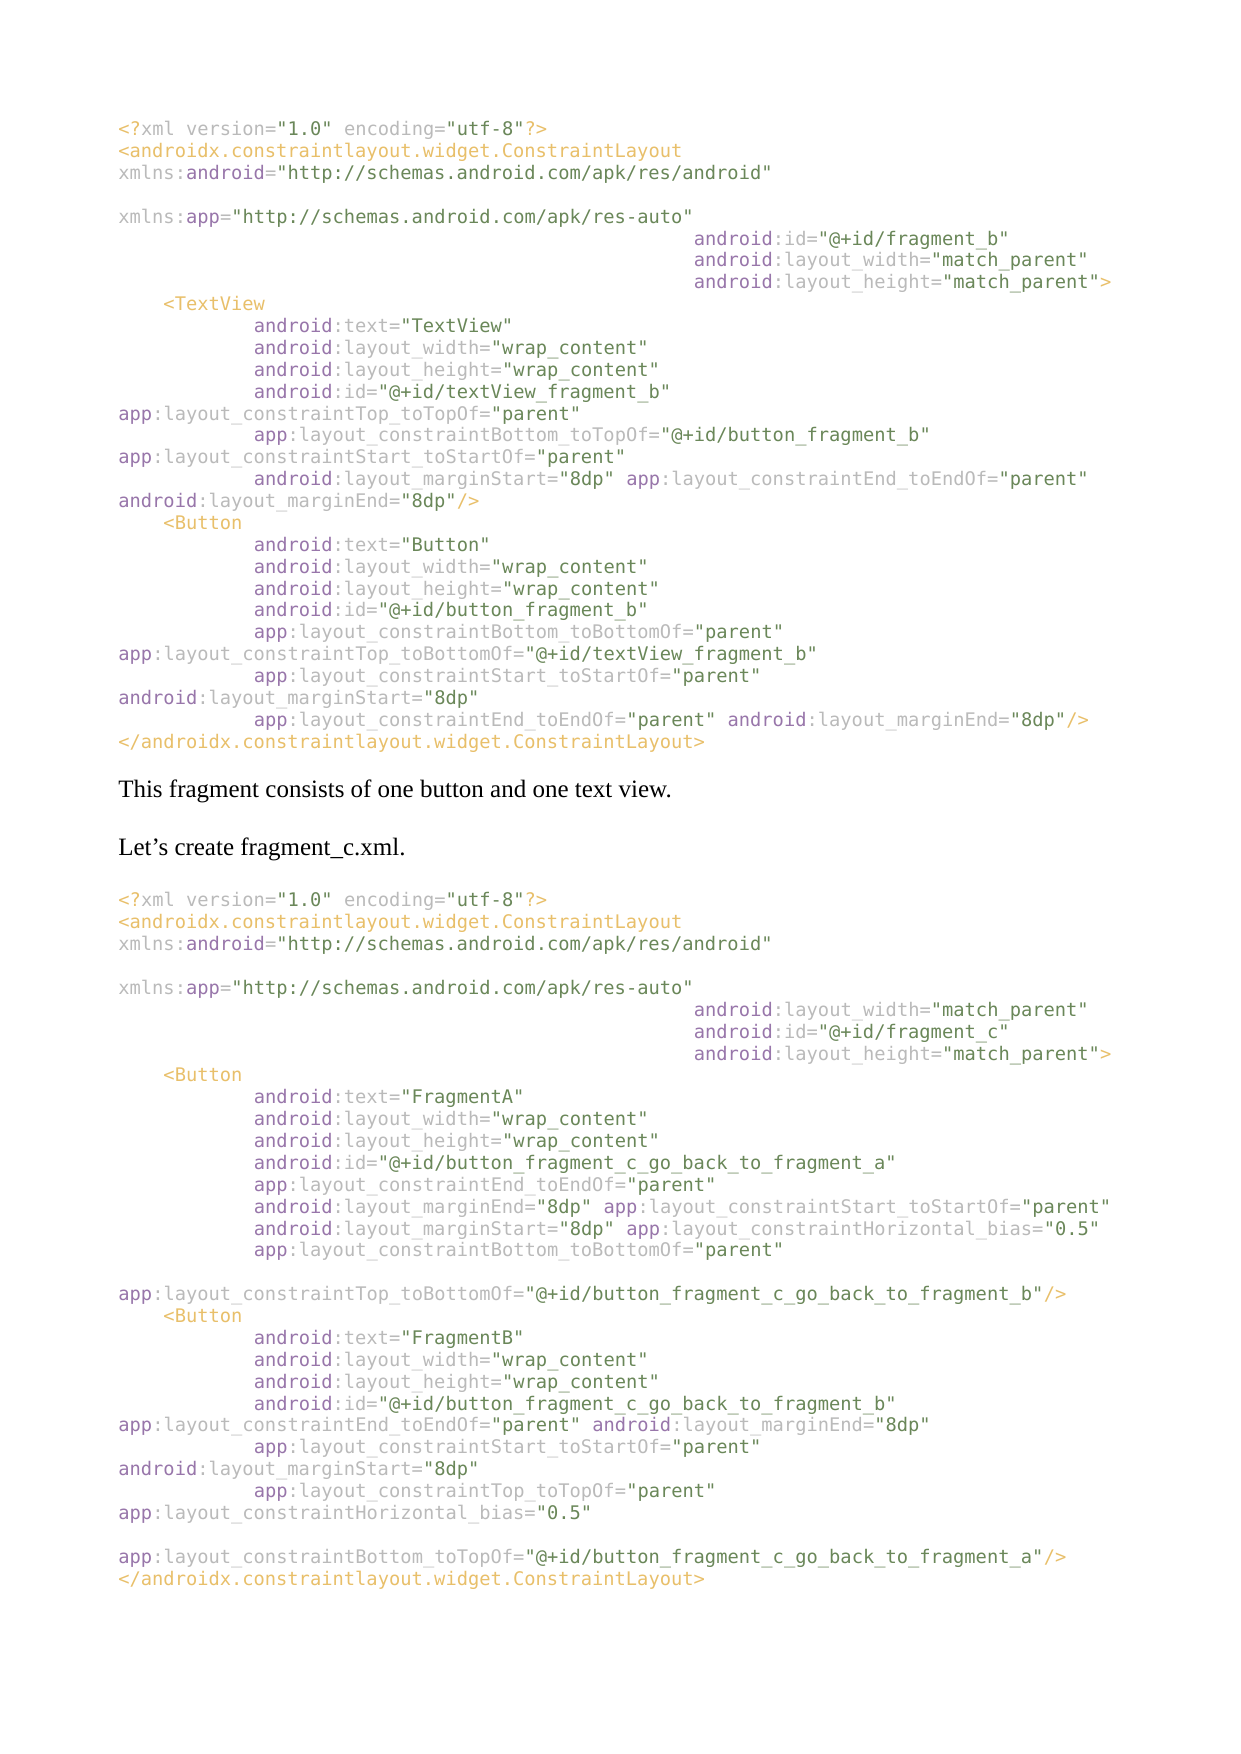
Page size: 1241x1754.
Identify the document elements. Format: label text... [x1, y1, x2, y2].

text <?xml version="1.0" encoding="utf-8"?> <androidx.constraintlayout.widget.ConstraintLayout xmlns:android="http://schemas.android.com/apk/res/android" xmlns:app="http://schemas.android.com/apk/res-auto" android:layout_width="match_parent" android:id="@+id/fragment_c" android:layout_height="match_parent"> <Button android:text="FragmentA" android:layout_width="wrap_content" android:layout_height="wrap_content" android:id="@+id/button_fragment_c_go_back_to_fragment_a" app:layout_constraintEnd_toEndOf="parent" android:layout_marginEnd="8dp" app:layout_constraintStart_toStartOf="parent" android:layout_marginStart="8dp" app:layout_constraintHorizontal_bias="0.5" app:layout_constraintBottom_toBottomOf="parent" app:layout_constraintTop_toBottomOf="@+id/button_fragment_c_go_back_to_fragment_b"/> <Button android:text="FragmentB" android:layout_width="wrap_content" android:layout_height="wrap_content" android:id="@+id/button_fragment_c_go_back_to_fragment_b" app:layout_constraintEnd_toEndOf="parent" android:layout_marginEnd="8dp" app:layout_constraintStart_toStartOf="parent" android:layout_marginStart="8dp" app:layout_constraintTop_toTopOf="parent" app:layout_constraintHorizontal_bias="0.5" app:layout_constraintBottom_toTopOf="@+id/button_fragment_c_go_back_to_fragment_a"/> </androidx.constraintlayout.widget.ConstraintLayout> [118, 889, 1122, 1589]
text <?xml version="1.0" encoding="utf-8"?> <androidx.constraintlayout.widget.ConstraintLayout xmlns:android="http://schemas.android.com/apk/res/android" xmlns:app="http://schemas.android.com/apk/res-auto" android:id="@+id/fragment_b" android:layout_width="match_parent" android:layout_height="match_parent"> <TextView android:text="TextView" android:layout_width="wrap_content" android:layout_height="wrap_content" android:id="@+id/textView_fragment_b" app:layout_constraintTop_toTopOf="parent" app:layout_constraintBottom_toTopOf="@+id/button_fragment_b" app:layout_constraintStart_toStartOf="parent" android:layout_marginStart="8dp" app:layout_constraintEnd_toEndOf="parent" android:layout_marginEnd="8dp"/> <Button android:text="Button" android:layout_width="wrap_content" android:layout_height="wrap_content" android:id="@+id/button_fragment_b" app:layout_constraintBottom_toBottomOf="parent" app:layout_constraintTop_toBottomOf="@+id/textView_fragment_b" app:layout_constraintStart_toStartOf="parent" android:layout_marginStart="8dp" app:layout_constraintEnd_toEndOf="parent" android:layout_marginEnd="8dp"/> </androidx.constraintlayout.widget.ConstraintLayout> [118, 118, 1122, 752]
text Let’s create fragment_c.xml. [118, 832, 1122, 861]
text This fragment consists of one button and one text view. [118, 774, 1122, 803]
